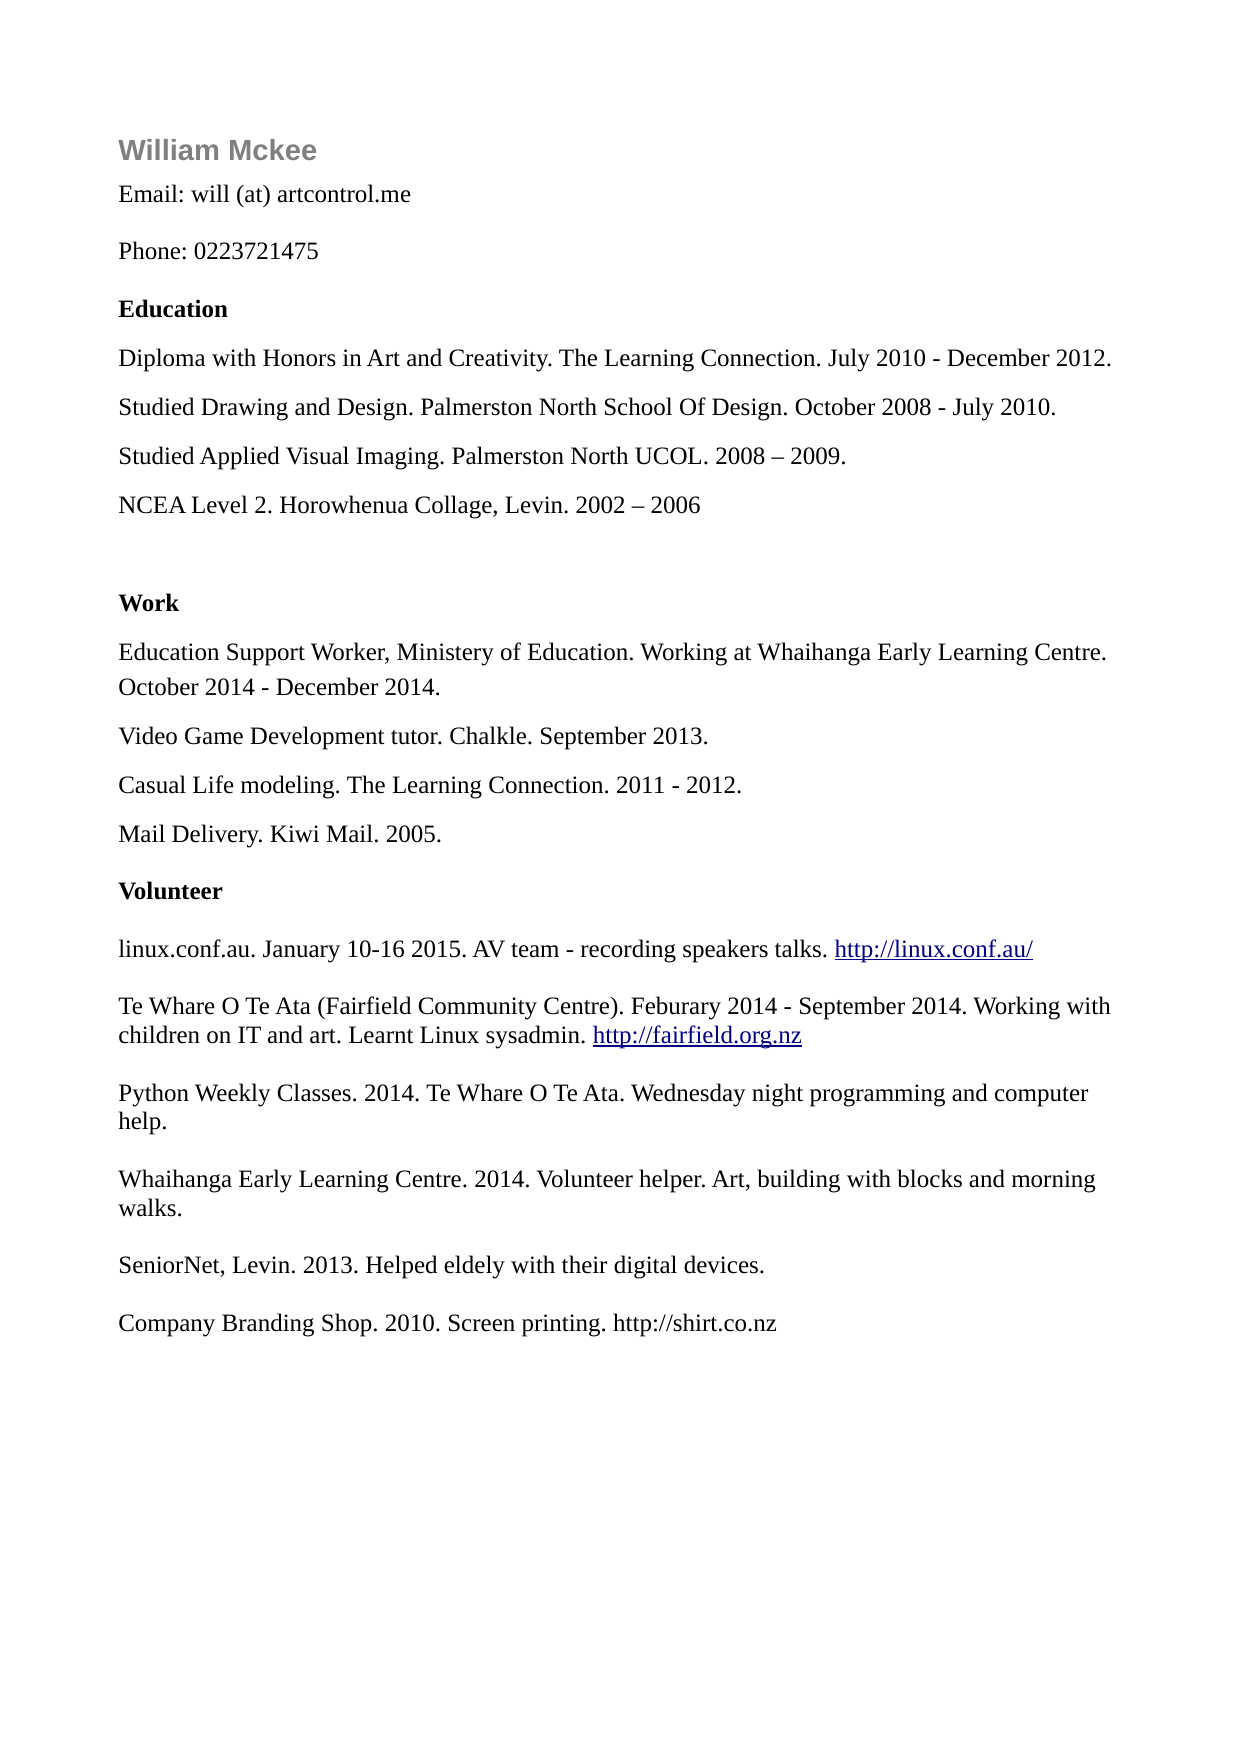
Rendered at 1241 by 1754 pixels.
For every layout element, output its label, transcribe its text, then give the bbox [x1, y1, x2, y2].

text Work [118, 588, 1122, 617]
text Studied Drawing and Design. Palmerston North School Of Design. October 2008 - July 2010. [118, 392, 1122, 421]
text Te Whare O Te Ata (Fairfield Community Centre). Feburary 2014 - September 2014. Working with children on IT and art. Learnt Linux sysadmin. http://fairfield.org.nz [118, 991, 1122, 1049]
text Company Branding Shop. 2010. Screen printing. http://shirt.co.nz [118, 1308, 1122, 1336]
text Phone: 0223721475 [118, 236, 1122, 265]
text Video Game Development tutor. Chalkle. September 2013. [118, 721, 1122, 749]
text linux.conf.au. January 10-16 2015. AV team - recording speakers talks. http://linux.conf.au/ [118, 934, 1122, 963]
text SeniorNet, Levin. 2013. Helped eldely with their digital devices. [118, 1250, 1122, 1279]
text Studied Applied Visual Imaging. Palmerston North UCOL. 2008 – 2009. [118, 441, 1122, 470]
text Education Support Worker, Ministery of Education. Working at Whaihanga Early Learning Centre. October 2014 - December 2014. [118, 637, 1122, 700]
text Python Weekly Classes. 2014. Te Whare O Te Ata. Wednesday night programming and computer help. [118, 1078, 1122, 1135]
text Diploma with Honors in Art and Creativity. The Learning Connection. July 2010 - December 2012. [118, 343, 1122, 372]
subtitle William Mckee [118, 133, 1122, 166]
text Email: will (at) artcontrol.me [118, 179, 1122, 207]
text Mail Delivery. Kiwi Mail. 2005. [118, 819, 1122, 848]
text Education [118, 294, 1122, 322]
text Whaihanga Early Learning Centre. 2014. Volunteer helper. Art, building with blocks and morning walks. [118, 1164, 1122, 1221]
text NCEA Level 2. Horowhenua Collage, Levin. 2002 – 2006 [118, 490, 1122, 519]
text Casual Life modeling. The Learning Connection. 2011 - 2012. [118, 770, 1122, 798]
text Volunteer [118, 876, 1122, 905]
